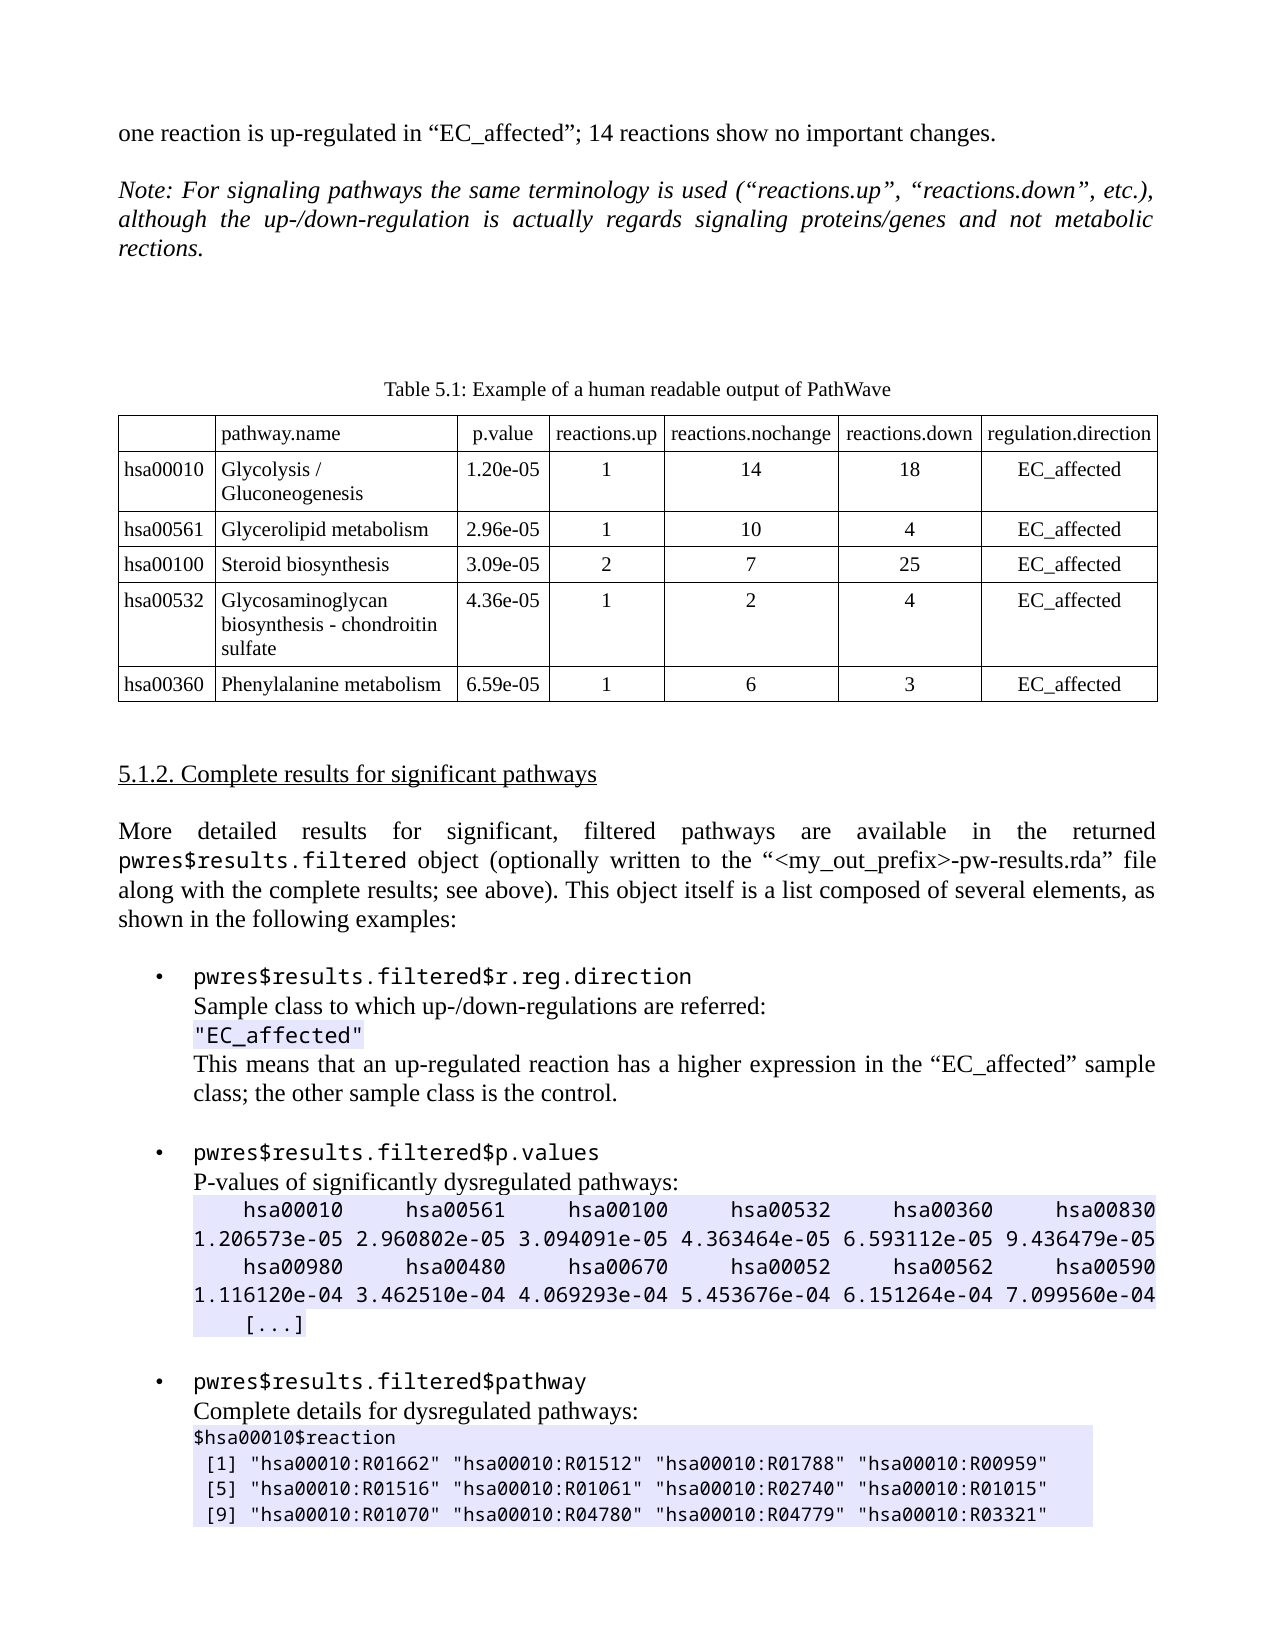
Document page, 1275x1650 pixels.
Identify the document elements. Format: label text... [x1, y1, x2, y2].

table_cell EC_affected [982, 547, 1157, 582]
table_cell 10 [665, 512, 838, 546]
table_cell hsa00360 [119, 667, 215, 701]
table_cell 1.20e-05 [458, 452, 549, 511]
table_cell 1 [550, 583, 664, 666]
list [...] [156, 1309, 1157, 1337]
table_cell 2 [665, 583, 838, 666]
text Note: For signaling pathways the same terminology is used (“reactions.up”, “reactions.down”, etc.), although the up-/down-regulation is actually regards signaling proteins/genes and not metabolic rections. [118, 176, 1157, 262]
table_header reactions.nochange [665, 416, 838, 451]
table_cell hsa00561 [119, 512, 215, 546]
table_header reactions.down [839, 416, 981, 451]
list [5] "hsa00010:R01516" "hsa00010:R01061" "hsa00010:R02740" "hsa00010:R01015" [156, 1476, 1157, 1501]
table_cell Glycolysis / Gluconeogenesis [216, 452, 457, 511]
list "EC_affected" [156, 1020, 1157, 1049]
table_cell 4 [839, 583, 981, 666]
list $hsa00010$reaction [156, 1424, 1157, 1450]
table_cell 2 [550, 547, 664, 582]
table_cell Glycerolipid metabolism [216, 512, 457, 546]
list pwres$results.filtered$r.reg.direction [156, 961, 1157, 991]
table_cell 25 [839, 547, 981, 582]
table_cell Phenylalanine metabolism [216, 667, 457, 701]
table_header [119, 416, 215, 451]
text 5.1.2. Complete results for significant pathways [118, 759, 1157, 788]
list Complete details for dysregulated pathways: [156, 1396, 1157, 1424]
table_cell 7 [665, 547, 838, 582]
list 1.206573e-05 2.960802e-05 3.094091e-05 4.363464e-05 6.593112e-05 9.436479e-05 [156, 1224, 1157, 1252]
text one reaction is up-regulated in “EC_affected”; 14 reactions show no important changes. [118, 118, 1157, 147]
table_cell EC_affected [982, 452, 1157, 511]
table_cell 14 [665, 452, 838, 511]
table_cell Steroid biosynthesis [216, 547, 457, 582]
list [9] "hsa00010:R01070" "hsa00010:R04780" "hsa00010:R04779" "hsa00010:R03321" [156, 1501, 1157, 1527]
table_cell 3 [839, 667, 981, 701]
table_cell 3.09e-05 [458, 547, 549, 582]
list Sample class to which up-/down-regulations are referred: [156, 991, 1157, 1020]
list 1.116120e-04 3.462510e-04 4.069293e-04 5.453676e-04 6.151264e-04 7.099560e-04 [156, 1281, 1157, 1309]
list P-values of significantly dysregulated pathways: [156, 1167, 1157, 1195]
table_header regulation.direction [982, 416, 1157, 451]
table_cell EC_affected [982, 583, 1157, 666]
table_cell 4.36e-05 [458, 583, 549, 666]
list pwres$results.filtered$p.values [156, 1137, 1157, 1167]
text More detailed results for significant, filtered pathways are available in the returned pwres$results.filtered object (optionally written to the “<my_out_prefix>-pw-results.rda” file along with the complete results; see above). This object itself is a list composed of several elements, as shown in the following examples: [118, 816, 1157, 932]
table_header p.value [458, 416, 549, 451]
list hsa00980 hsa00480 hsa00670 hsa00052 hsa00562 hsa00590 [156, 1252, 1157, 1281]
table_cell hsa00100 [119, 547, 215, 582]
table_cell EC_affected [982, 667, 1157, 701]
list hsa00010 hsa00561 hsa00100 hsa00532 hsa00360 hsa00830 [156, 1195, 1157, 1224]
table_header reactions.up [550, 416, 664, 451]
table_cell 18 [839, 452, 981, 511]
table_cell EC_affected [982, 512, 1157, 546]
table_cell 1 [550, 667, 664, 701]
list This means that an up-regulated reaction has a higher expression in the “EC_affected” sample class; the other sample class is the control. [156, 1049, 1157, 1107]
table_cell 1 [550, 512, 664, 546]
table_cell hsa00532 [119, 583, 215, 666]
table_cell 2.96e-05 [458, 512, 549, 546]
table_cell 6 [665, 667, 838, 701]
list [1] "hsa00010:R01662" "hsa00010:R01512" "hsa00010:R01788" "hsa00010:R00959" [156, 1450, 1157, 1476]
list pwres$results.filtered$pathway [156, 1366, 1157, 1396]
table_cell 1 [550, 452, 664, 511]
table_cell Glycosaminoglycan biosynthesis - chondroitin sulfate [216, 583, 457, 666]
text Table 5.1: Example of a human readable output of PathWave [118, 377, 1157, 401]
table_cell hsa00010 [119, 452, 215, 511]
table_cell 6.59e-05 [458, 667, 549, 701]
table_cell 4 [839, 512, 981, 546]
table_header pathway.name [216, 416, 457, 451]
